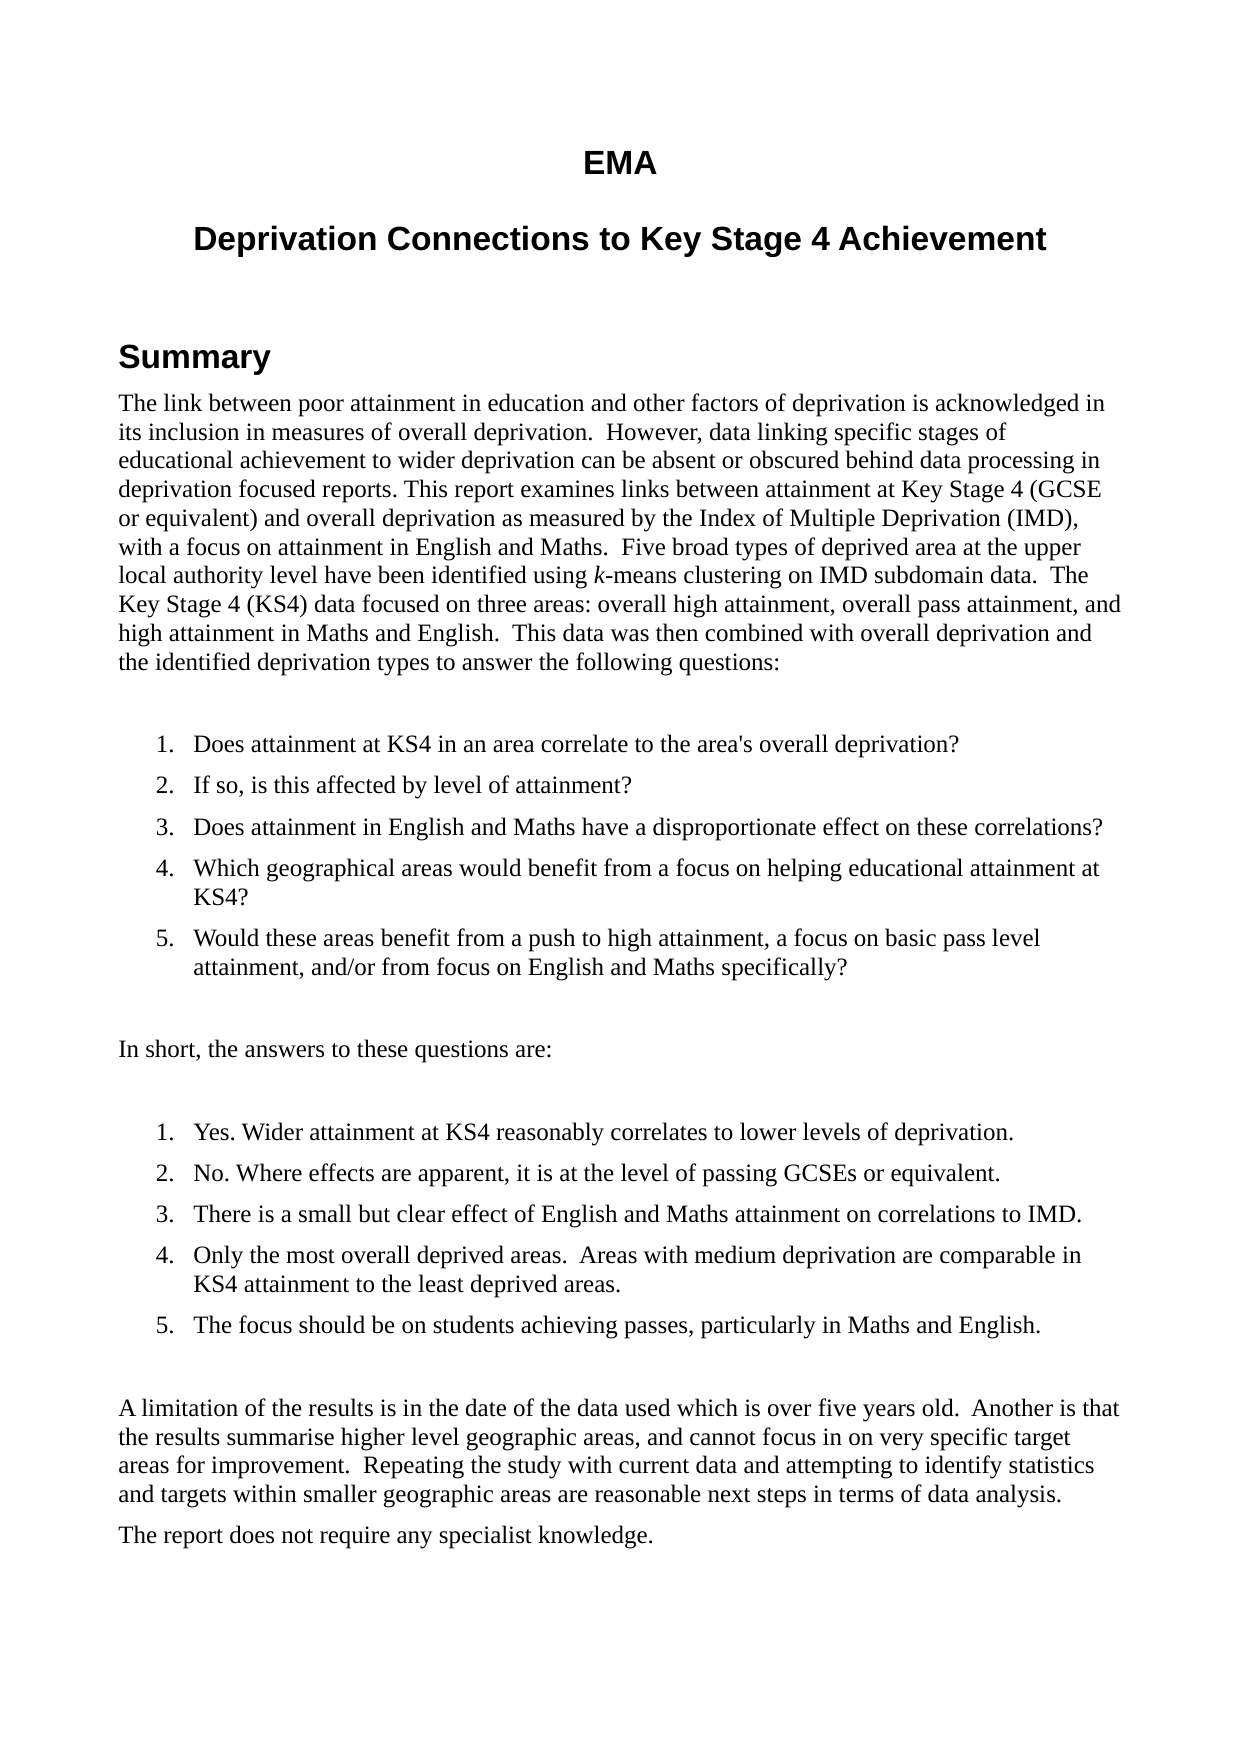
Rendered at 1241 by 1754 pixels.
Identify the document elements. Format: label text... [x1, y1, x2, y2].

list Does attainment at KS4 in an area correlate to the area's overall deprivation? [156, 729, 1122, 758]
subtitle Summary [118, 337, 1122, 375]
list Only the most overall deprived areas. Areas with medium deprivation are comparable in KS4 attainment to the least deprived areas. [156, 1240, 1122, 1298]
text A limitation of the results is in the date of the data used which is over five years old. Another is that the results summarise higher level geographic areas, and cannot focus in on very specific target areas for improvement. Repeating the study with current data and attempting to identify statistics and targets within smaller geographic areas are reasonable next steps in terms of data analysis. [118, 1393, 1122, 1508]
list No. Where effects are apparent, it is at the level of passing GCSEs or equivalent. [156, 1158, 1122, 1187]
list Which geographical areas would benefit from a focus on helping educational attainment at KS4? [156, 853, 1122, 910]
text In short, the answers to these questions are: [118, 1034, 1122, 1063]
subtitle Deprivation Connections to Key Stage 4 Achievement [118, 219, 1122, 258]
text The report does not require any specialist knowledge. [118, 1520, 1122, 1549]
list There is a small but clear effect of English and Maths attainment on correlations to IMD. [156, 1199, 1122, 1228]
list Yes. Wider attainment at KS4 reasonably correlates to lower levels of deprivation. [156, 1117, 1122, 1145]
list Would these areas benefit from a push to high attainment, a focus on basic pass level attainment, and/or from focus on English and Maths specifically? [156, 923, 1122, 980]
list The focus should be on students achieving passes, particularly in Maths and English. [156, 1310, 1122, 1339]
list Does attainment in English and Maths have a disproportionate effect on these correlations? [156, 812, 1122, 840]
text The link between poor attainment in education and other factors of deprivation is acknowledged in its inclusion in measures of overall deprivation. However, data linking specific stages of educational achievement to wider deprivation can be absent or obscured behind data processing in deprivation focused reports. This report examines links between attainment at Key Stage 4 (GCSE or equivalent) and overall deprivation as measured by the Index of Multiple Deprivation (IMD), with a focus on attainment in English and Maths. Five broad types of deprived area at the upper local authority level have been identified using k-means clustering on IMD subdomain data. The Key Stage 4 (KS4) data focused on three areas: overall high attainment, overall pass attainment, and high attainment in Maths and English. This data was then combined with overall deprivation and the identified deprivation types to answer the following questions: [118, 388, 1122, 675]
list If so, is this affected by level of attainment? [156, 770, 1122, 799]
subtitle EMA [118, 143, 1122, 182]
